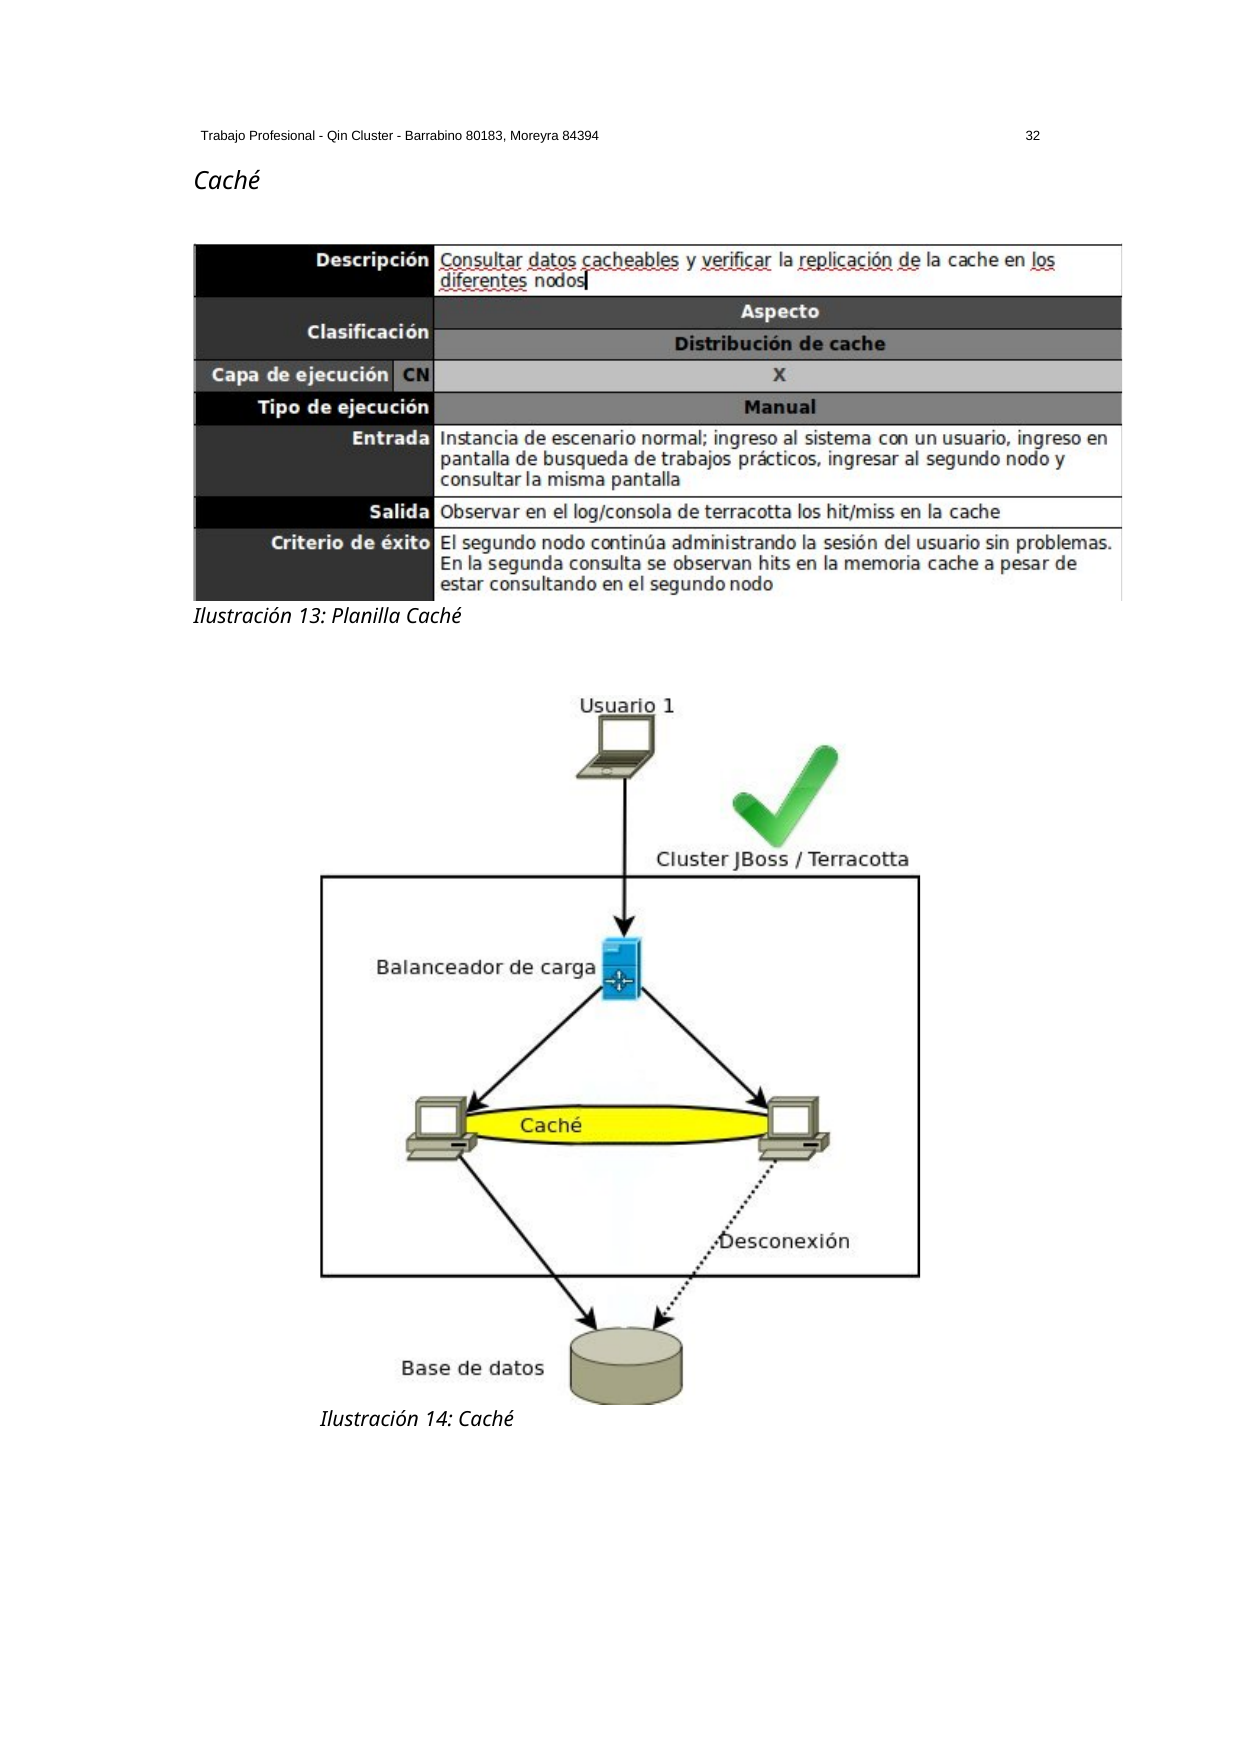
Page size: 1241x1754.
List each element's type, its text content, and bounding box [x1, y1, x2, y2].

text Ilustración 14: Caché [320, 1405, 920, 1433]
picture [193, 243, 1123, 601]
text Ilustración 13: Planilla Caché [193, 601, 1122, 629]
picture [320, 695, 921, 1405]
text Caché [118, 162, 1122, 197]
